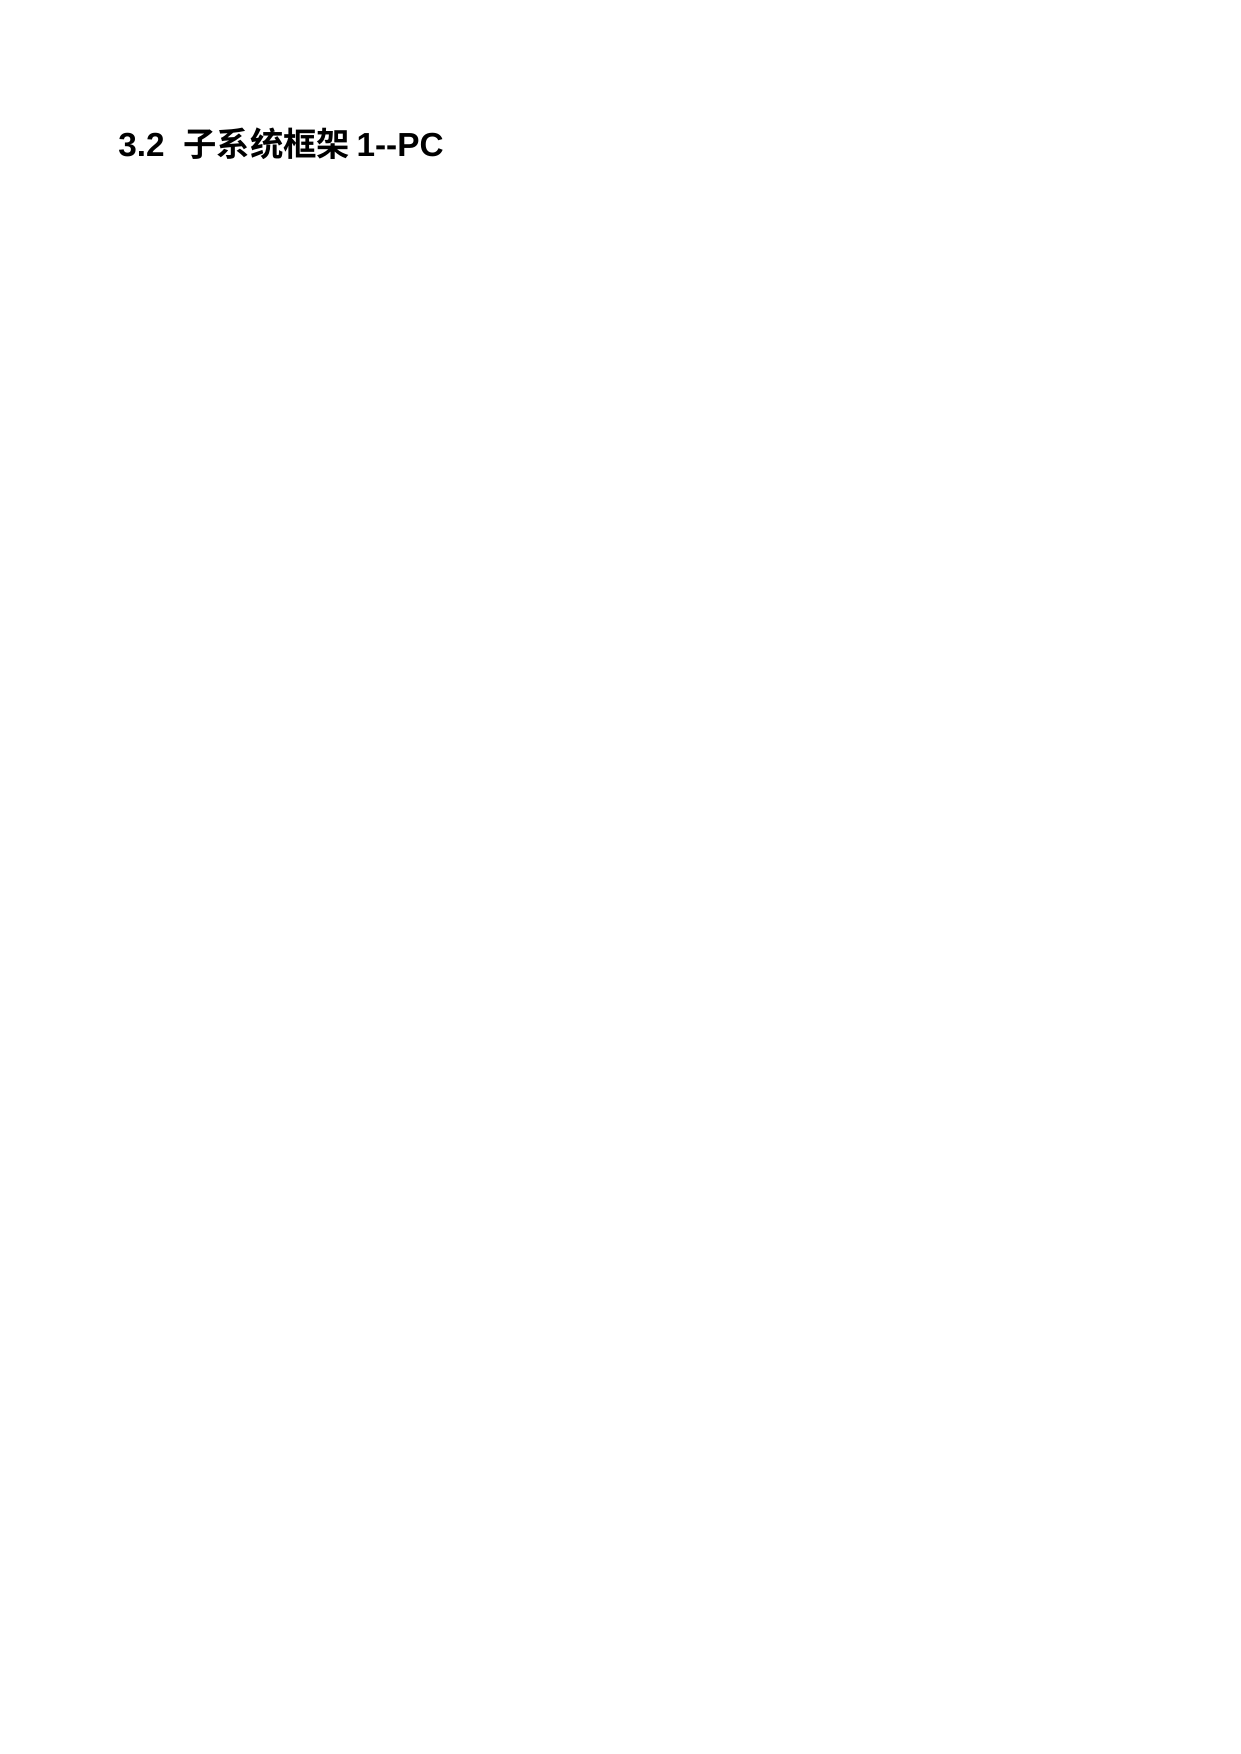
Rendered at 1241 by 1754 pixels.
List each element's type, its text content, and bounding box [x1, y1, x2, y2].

subtitle 3.2 子系统框架1--PC [118, 118, 1122, 166]
